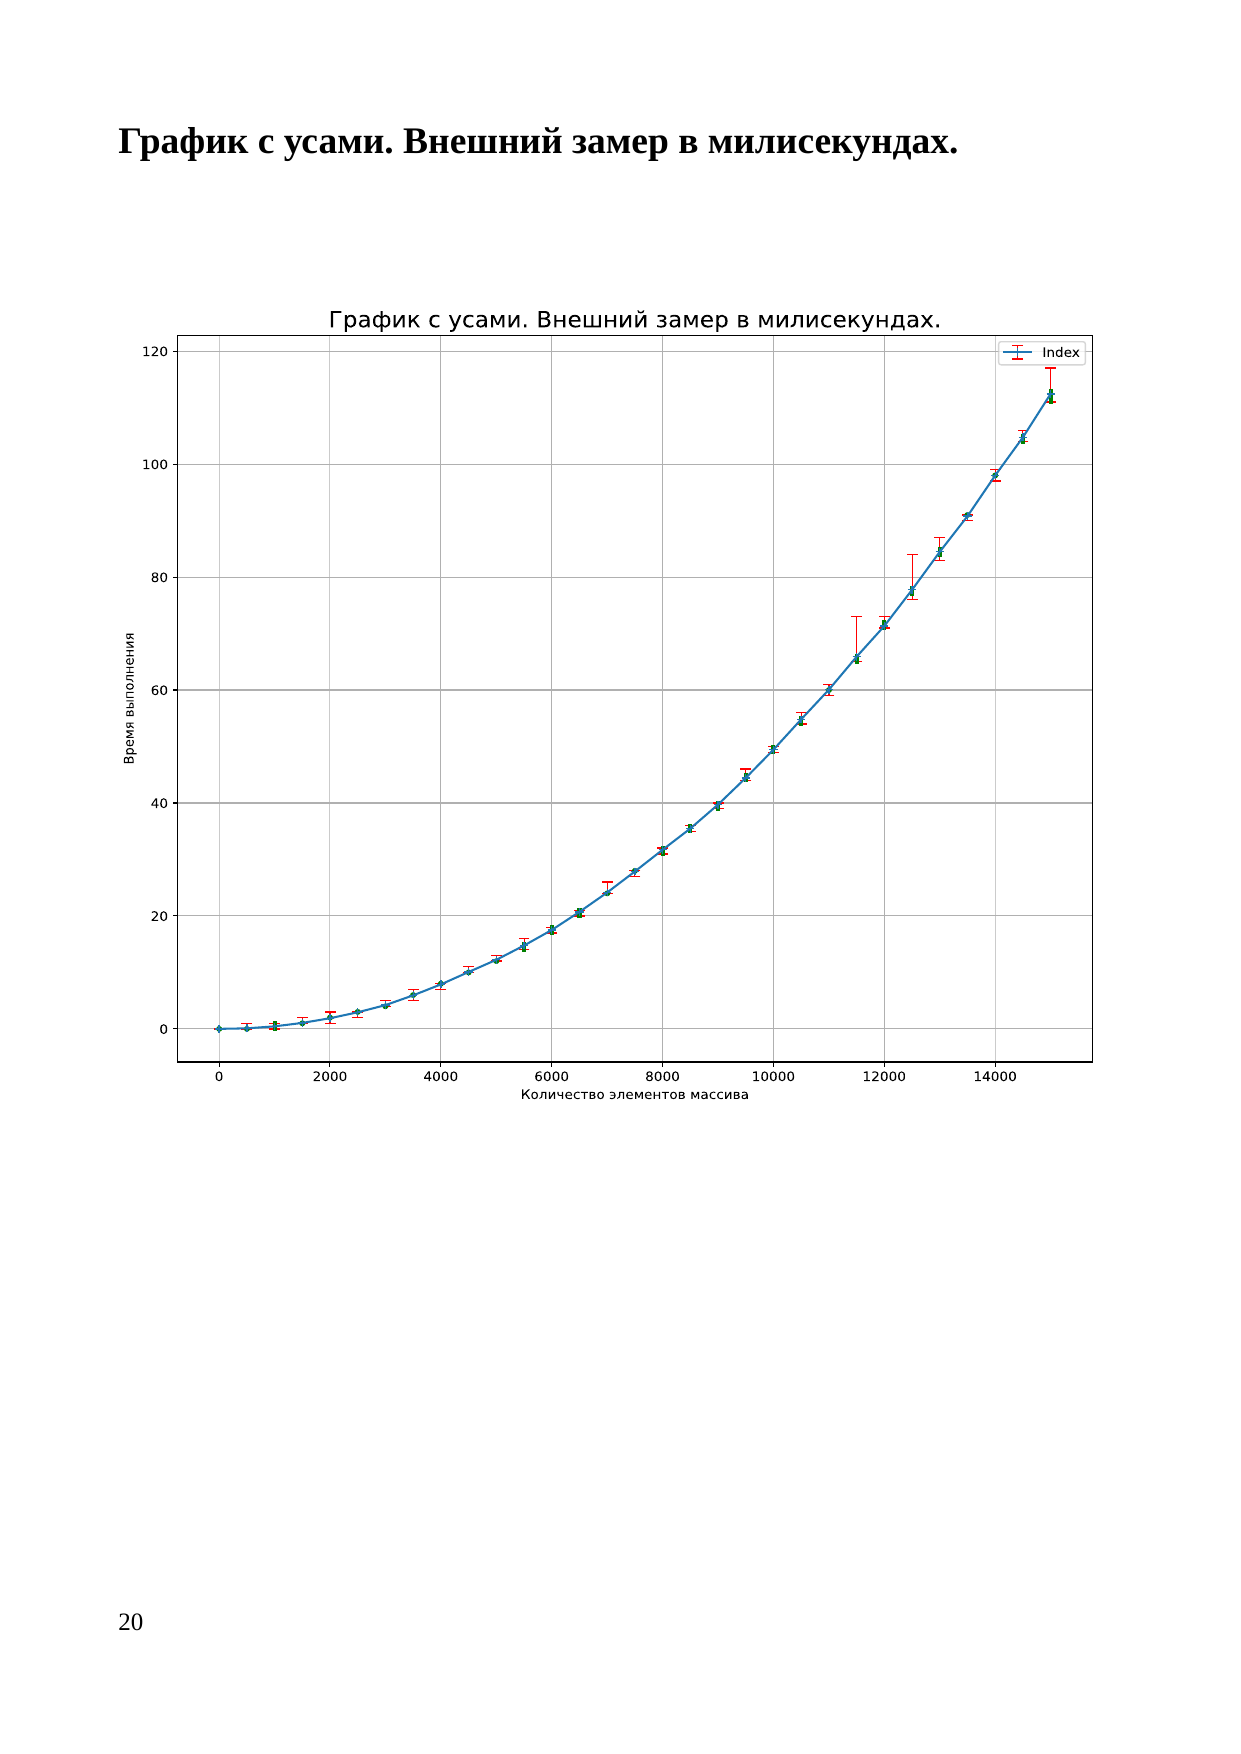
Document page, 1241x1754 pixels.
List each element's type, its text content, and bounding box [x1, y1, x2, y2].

subtitle График с усами. Внешний замер в милисекундах. [118, 118, 1122, 161]
